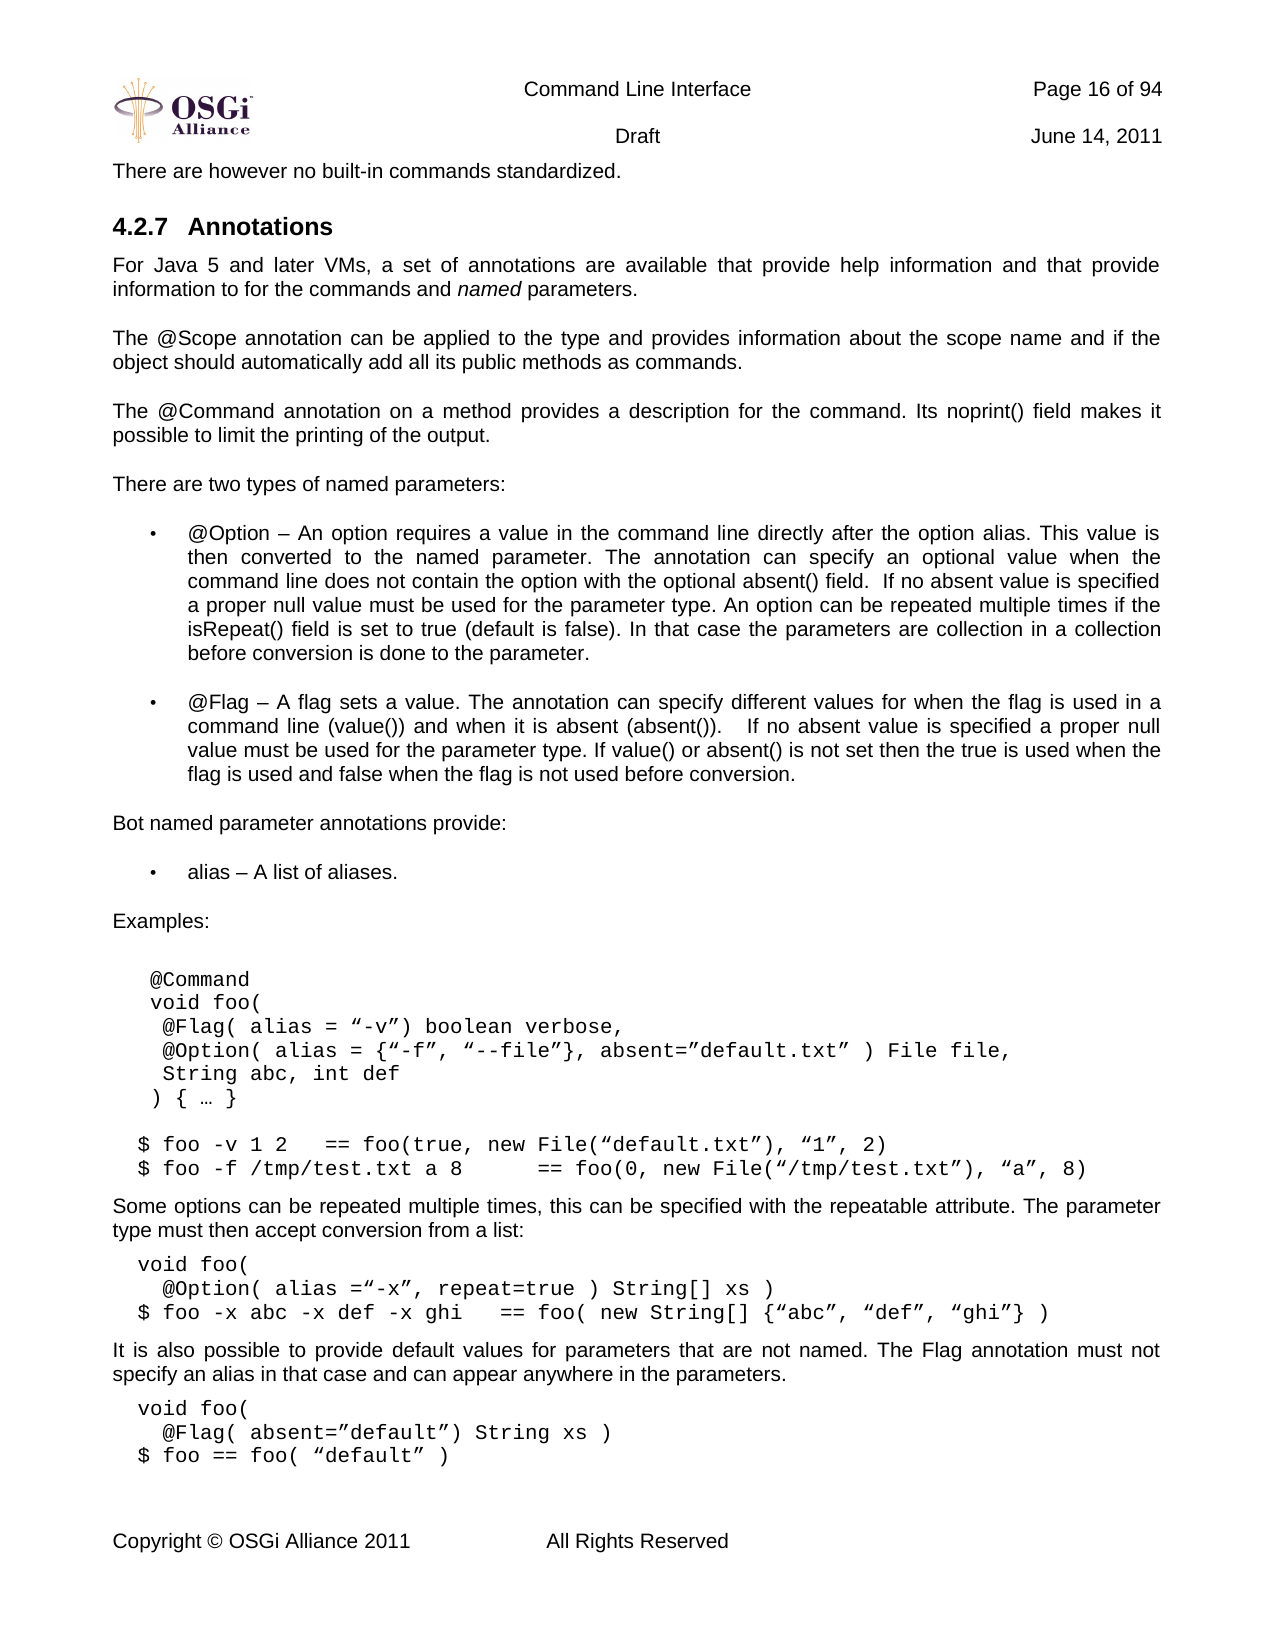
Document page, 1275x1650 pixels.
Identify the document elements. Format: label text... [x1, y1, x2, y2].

text @Flag( alias = “-v”) boolean verbose, [112, 1016, 1162, 1039]
list @Flag – A flag sets a value. The annotation can specify different values for when the flag is used in a command line (value()) and when it is absent (absent()). If no absent value is specified a proper null value must be used for the parameter type. If value() or absent() is not set then the true is used when the flag is used and false when the flag is not used before conversion. [150, 690, 1162, 786]
text For Java 5 and later VMs, a set of annotations are available that provide help information and that provide information to for the commands and named parameters. [112, 253, 1162, 301]
text void foo( [112, 1254, 1162, 1278]
text Some options can be repeated multiple times, this can be specified with the repeatable attribute. The parameter type must then accept conversion from a list: [112, 1194, 1162, 1242]
text void foo( [112, 1398, 1162, 1422]
text $ foo -f /tmp/test.txt a 8 == foo(0, new File(“/tmp/test.txt”), “a”, 8) [112, 1158, 1162, 1181]
text $ foo == foo( “default” ) [112, 1446, 1162, 1469]
text The @Scope annotation can be applied to the type and provides information about the scope name and if the object should automatically add all its public methods as commands. [112, 326, 1162, 374]
list @Option – An option requires a value in the command line directly after the option alias. This value is then converted to the named parameter. The annotation can specify an optional value when the command line does not contain the option with the optional absent() field. If no absent value is specified a proper null value must be used for the parameter type. An option can be repeated multiple times if the isRepeat() field is set to true (default is false). In that case the parameters are collection in a collection before conversion is done to the parameter. [150, 521, 1162, 665]
text $ foo -v 1 2 == foo(true, new File(“default.txt”), “1”, 2) [112, 1134, 1162, 1158]
list alias – A list of aliases. [150, 859, 1162, 883]
text ) { … } [112, 1087, 1162, 1111]
text @Option( alias =“-x”, repeat=true ) String[] xs ) [112, 1278, 1162, 1302]
text There are two types of named parameters: [112, 472, 1162, 496]
text Bot named parameter annotations provide: [112, 811, 1162, 834]
text @Option( alias = {“-f”, “--file”}, absent=”default.txt” ) File file, [112, 1039, 1162, 1063]
text void foo( [112, 992, 1162, 1016]
text There are however no built-in commands standardized. [112, 159, 1162, 183]
text @Flag( absent=”default”) String xs ) [112, 1422, 1162, 1446]
subtitle Annotations [112, 212, 1162, 241]
text Examples: [112, 908, 1162, 932]
text @Command [112, 969, 1162, 992]
text It is also possible to provide default values for parameters that are not named. The Flag annotation must not specify an alias in that case and can appear anywhere in the parameters. [112, 1338, 1162, 1386]
picture [114, 78, 254, 143]
text String abc, int def [112, 1063, 1162, 1087]
text The @Command annotation on a method provides a description for the command. Its noprint() field makes it possible to limit the printing of the output. [112, 399, 1162, 447]
text $ foo -x abc -x def -x ghi == foo( new String[] {“abc”, “def”, “ghi”} ) [112, 1302, 1162, 1325]
